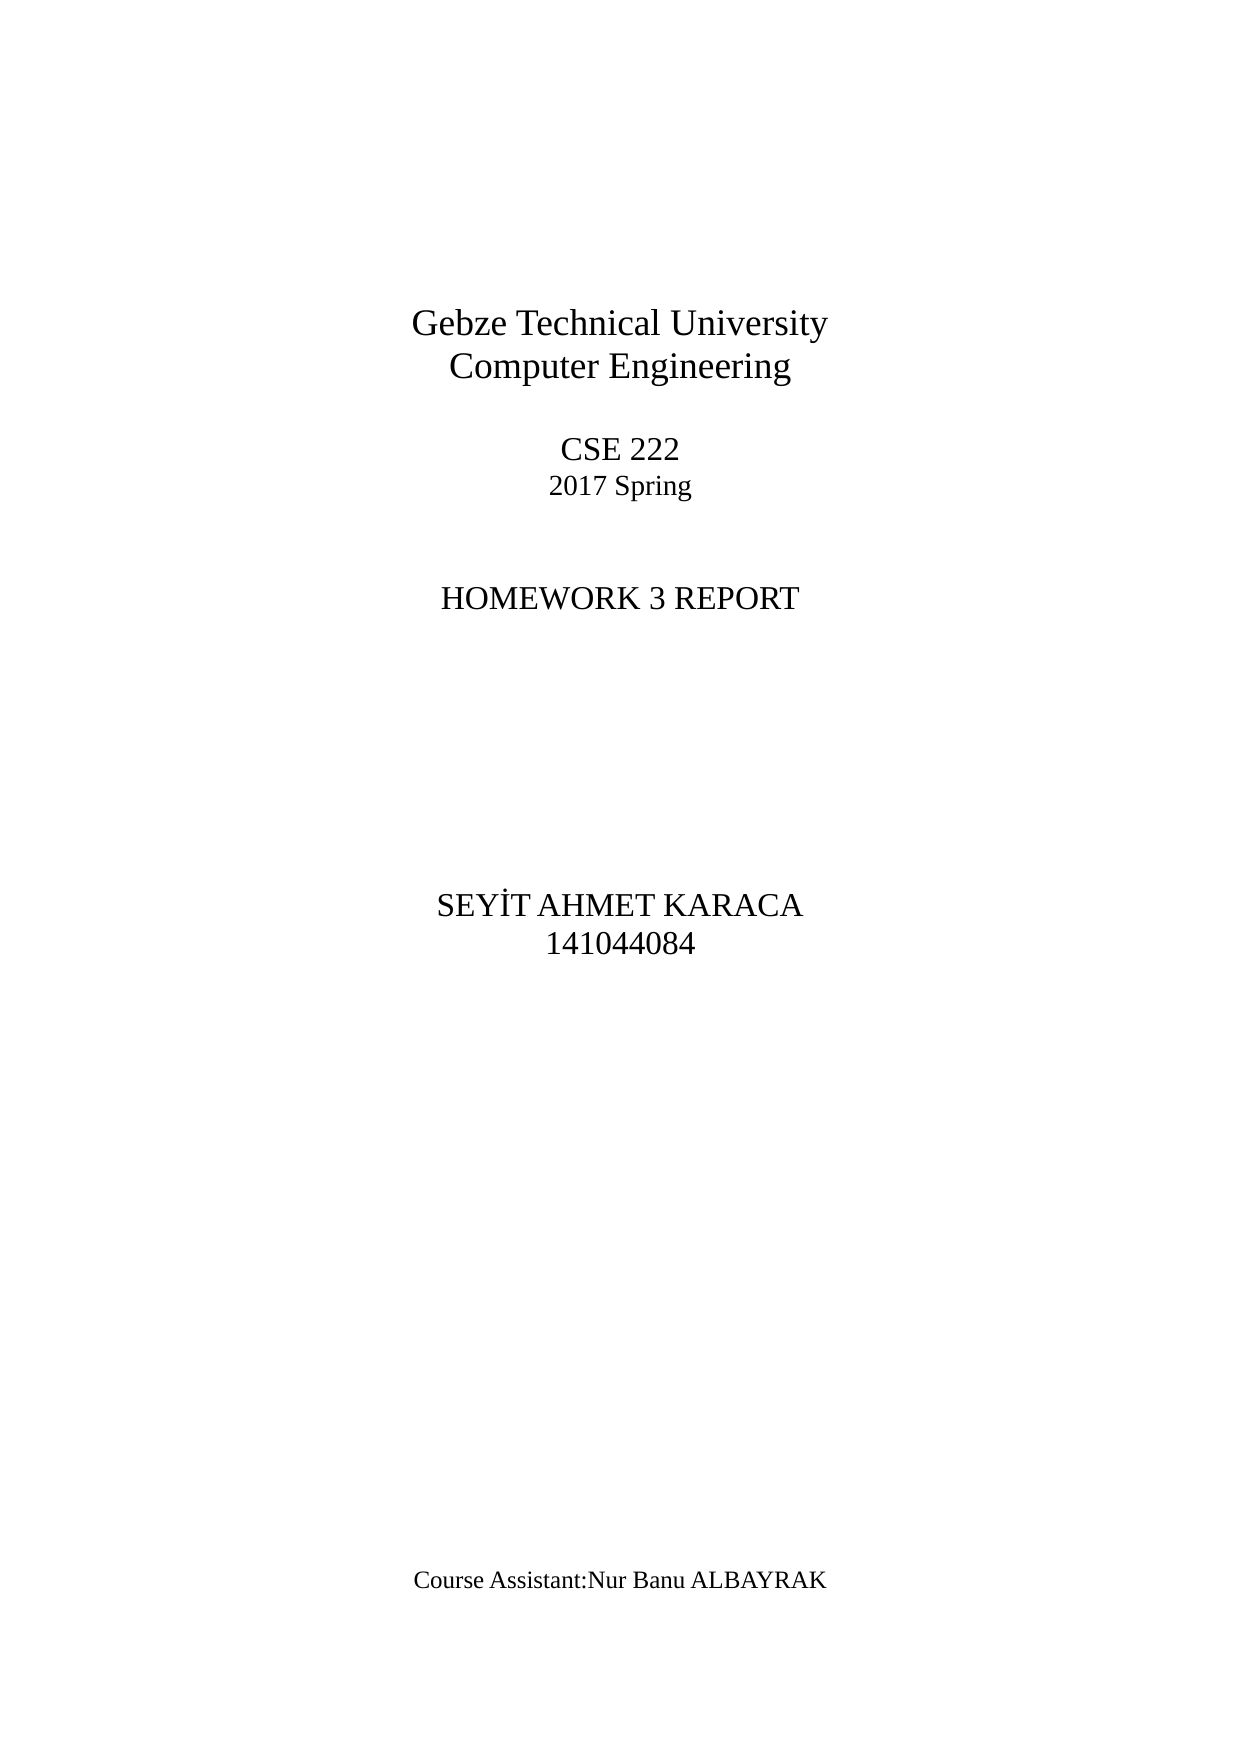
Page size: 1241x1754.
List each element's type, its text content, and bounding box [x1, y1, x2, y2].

text HOMEWORK 3 REPORT [118, 578, 1122, 616]
text Course Assistant:Nur Banu ALBAYRAK [118, 1565, 1122, 1594]
text CSE 222 [118, 429, 1122, 468]
text SEYİT AHMET KARACA [118, 885, 1122, 923]
text Computer Engineering [118, 343, 1122, 386]
text 2017 Spring [118, 468, 1122, 501]
text Gebze Technical University [118, 300, 1122, 343]
text 141044084 [118, 923, 1122, 961]
